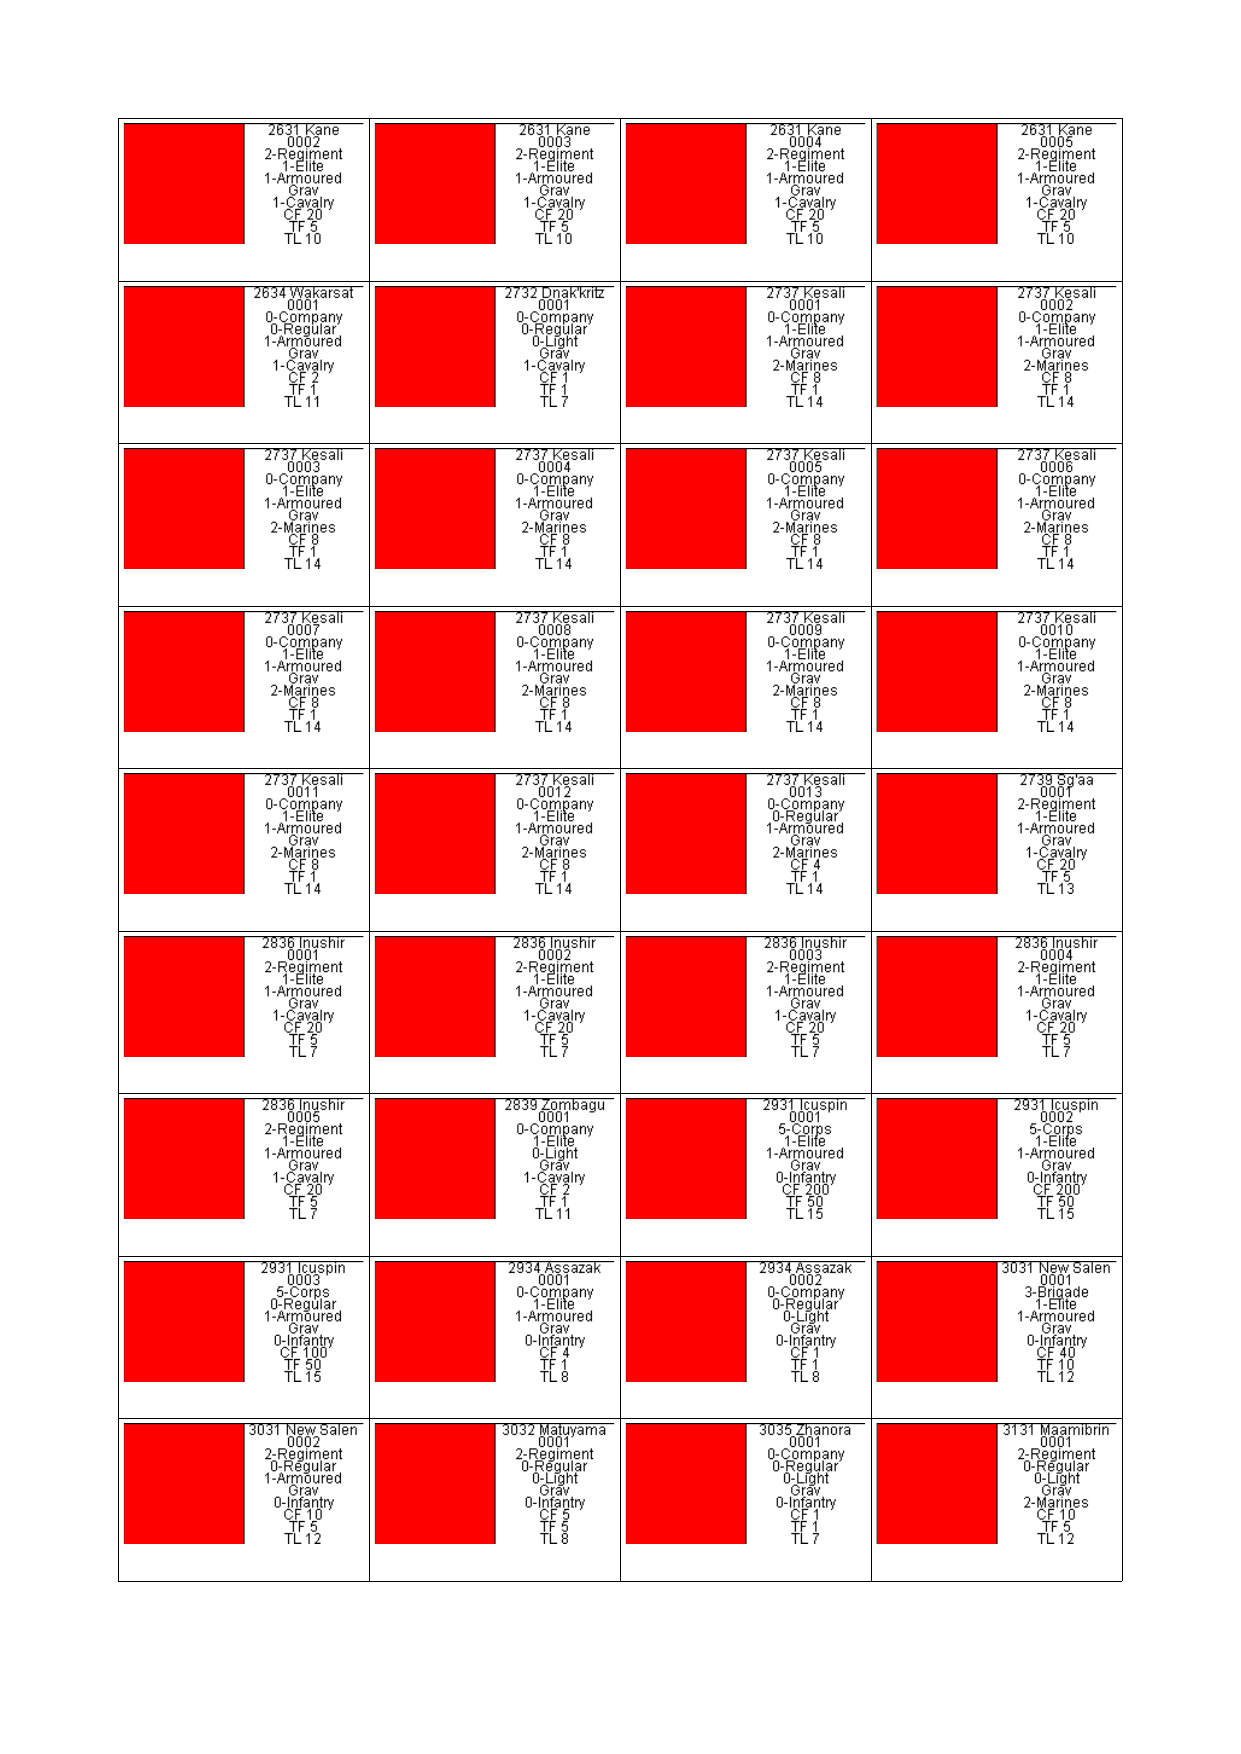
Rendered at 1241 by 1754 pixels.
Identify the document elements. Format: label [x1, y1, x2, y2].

picture [876, 936, 1117, 1057]
picture [876, 1261, 1117, 1382]
picture [876, 123, 1117, 244]
table_cell [872, 119, 1122, 281]
table_cell [119, 769, 369, 931]
table_cell [621, 769, 871, 931]
picture [123, 286, 364, 407]
table_cell [621, 444, 871, 606]
table_cell [872, 1094, 1122, 1256]
picture [625, 1423, 866, 1544]
picture [876, 448, 1117, 569]
table_cell [119, 607, 369, 768]
table_cell [370, 607, 620, 768]
picture [374, 1423, 615, 1544]
table_cell [872, 932, 1122, 1093]
picture [625, 123, 866, 244]
table_cell [119, 444, 369, 606]
picture [123, 1098, 364, 1219]
picture [123, 773, 364, 894]
table_cell [370, 282, 620, 443]
table_cell [621, 1257, 871, 1418]
picture [625, 773, 866, 894]
table_cell [621, 607, 871, 768]
picture [374, 286, 615, 407]
picture [374, 611, 615, 732]
picture [374, 448, 615, 569]
picture [123, 123, 364, 244]
table_cell [370, 932, 620, 1093]
table_cell [872, 1257, 1122, 1418]
picture [876, 773, 1117, 894]
picture [123, 1423, 364, 1544]
picture [374, 773, 615, 894]
table_cell [621, 1094, 871, 1256]
picture [625, 448, 866, 569]
table_cell [119, 282, 369, 443]
picture [876, 611, 1117, 732]
table_cell [119, 1419, 369, 1581]
picture [374, 123, 615, 244]
table_cell [119, 1257, 369, 1418]
table_cell [621, 119, 871, 281]
table_cell [872, 444, 1122, 606]
picture [625, 936, 866, 1057]
table_cell [872, 769, 1122, 931]
table_cell [370, 769, 620, 931]
table_cell [370, 444, 620, 606]
picture [123, 611, 364, 732]
picture [123, 1261, 364, 1382]
picture [374, 936, 615, 1057]
table_cell [872, 282, 1122, 443]
table_cell [370, 1257, 620, 1418]
picture [876, 286, 1117, 407]
table_cell [370, 1419, 620, 1581]
table_cell [621, 932, 871, 1093]
table_cell [872, 607, 1122, 768]
picture [625, 286, 866, 407]
picture [374, 1098, 615, 1219]
picture [876, 1423, 1117, 1544]
table_cell [370, 1094, 620, 1256]
table_cell [119, 119, 369, 281]
picture [625, 1098, 866, 1219]
picture [625, 611, 866, 732]
table_cell [621, 1419, 871, 1581]
picture [625, 1261, 866, 1382]
picture [374, 1261, 615, 1382]
table_cell [621, 282, 871, 443]
table_cell [872, 1419, 1122, 1581]
table_cell [119, 1094, 369, 1256]
picture [123, 936, 364, 1057]
table_cell [119, 932, 369, 1093]
picture [123, 448, 364, 569]
picture [876, 1098, 1117, 1219]
table_cell [370, 119, 620, 281]
